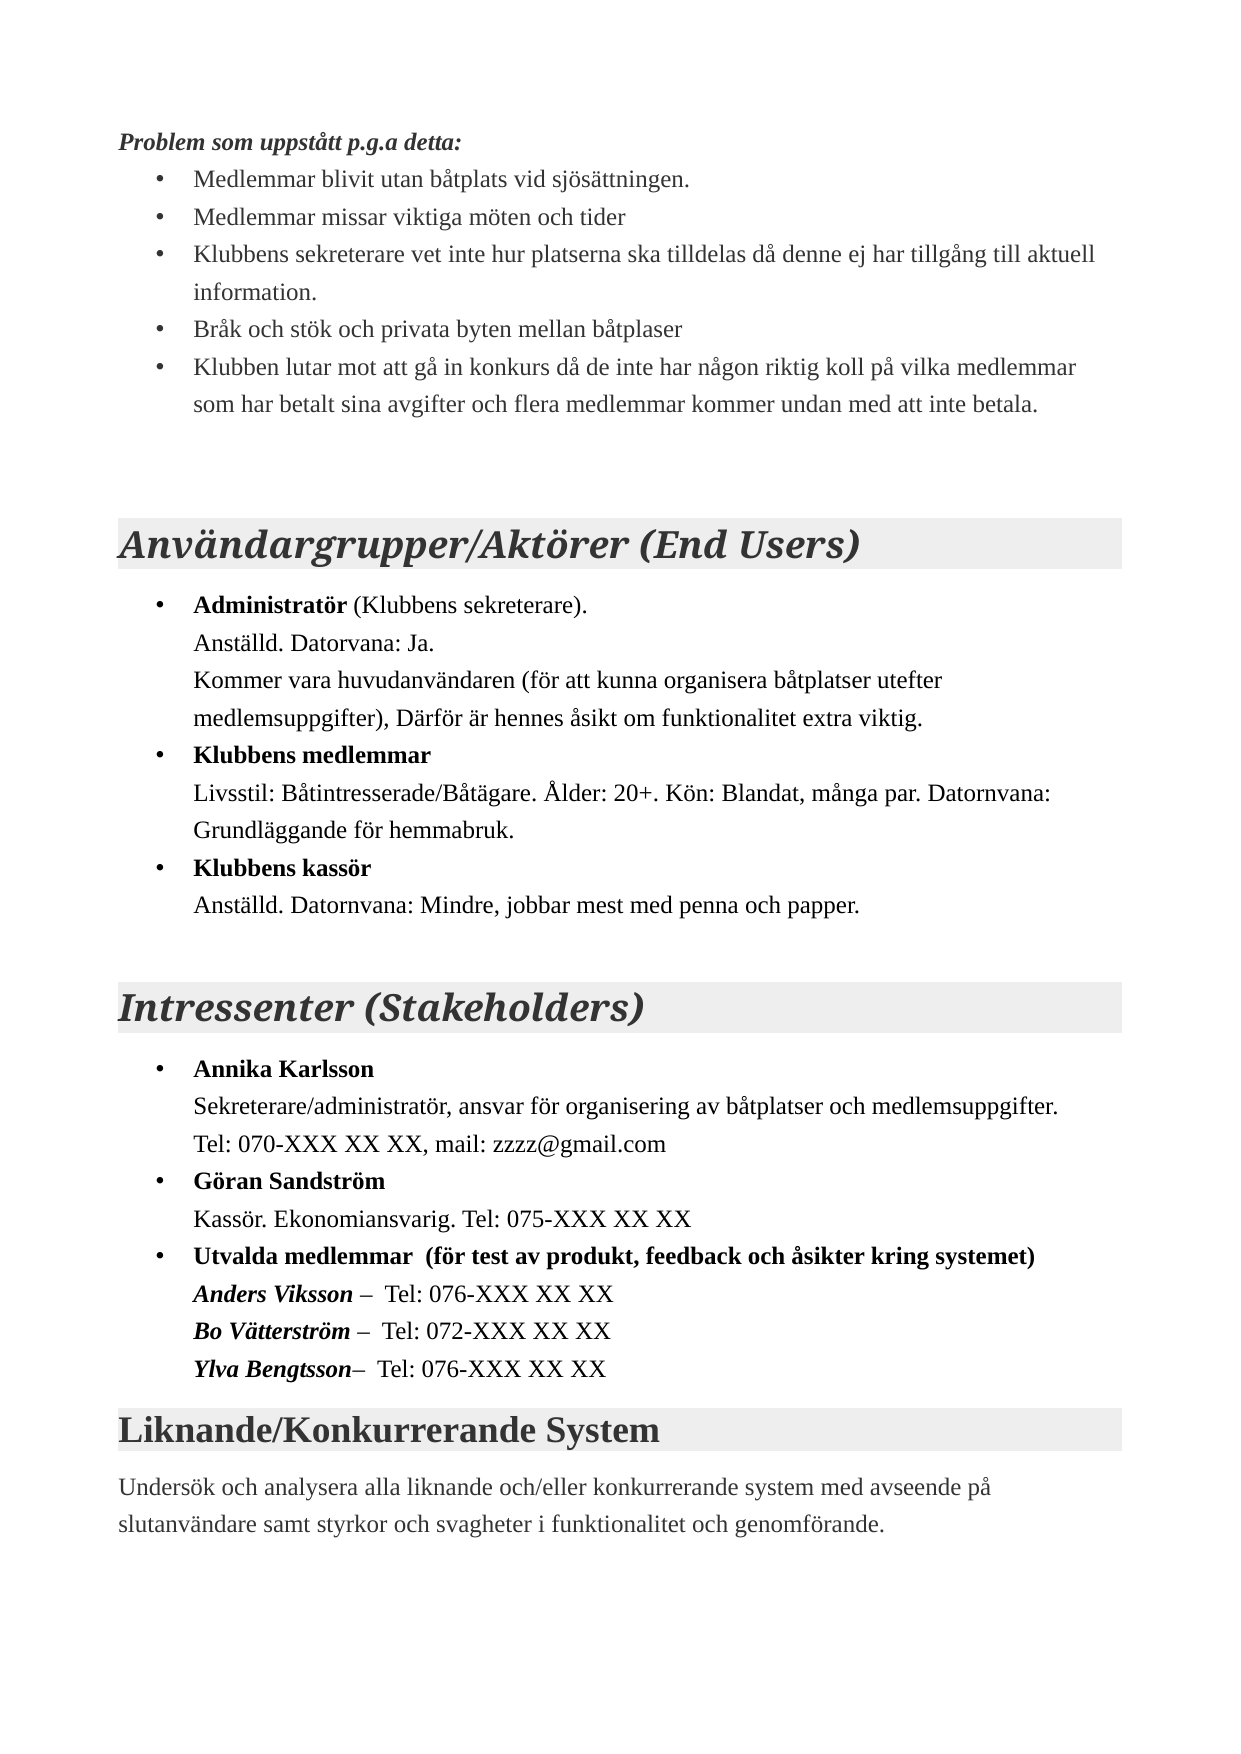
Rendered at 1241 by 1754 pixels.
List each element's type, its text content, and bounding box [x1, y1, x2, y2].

list Klubbens kassör [156, 844, 1122, 882]
list Bråk och stök och privata byten mellan båtplaser [156, 306, 1122, 343]
list Medlemmar missar viktiga möten och tider [156, 193, 1122, 231]
text Problem som uppstått p.g.a detta: [118, 118, 1122, 156]
list Klubben lutar mot att gå in konkurs då de inte har någon riktig koll på vilka medlemmar som har betalt sina avgifter och flera medlemmar kommer undan med att inte betala. [156, 343, 1122, 418]
list Bo Vätterström – Tel: 072-XXX XX XX [156, 1308, 1122, 1345]
list Göran Sandström [156, 1158, 1122, 1195]
list Klubbens medlemmar [156, 732, 1122, 769]
subtitle Liknande/Konkurrerande System [118, 1408, 1122, 1451]
list Medlemmar blivit utan båtplats vid sjösättningen. [156, 156, 1122, 193]
list Livsstil: Båtintresserade/Båtägare. Ålder: 20+. Kön: Blandat, många par. Datornvana: Grundläggande för hemmabruk. [156, 769, 1122, 844]
list Anders Viksson – Tel: 076-XXX XX XX [156, 1270, 1122, 1308]
list Anställd. Datorvana: Ja. Kommer vara huvudanvändaren (för att kunna organisera båtplatser utefter medlemsuppgifter), Därför är hennes åsikt om funktionalitet extra viktig. [156, 619, 1122, 732]
list Utvalda medlemmar (för test av produkt, feedback och åsikter kring systemet) [156, 1233, 1122, 1270]
list Klubbens sekreterare vet inte hur platserna ska tilldelas då denne ej har tillgång till aktuell information. [156, 231, 1122, 306]
subtitle Användargrupper/Aktörer (End Users) [118, 518, 1122, 569]
list Anställd. Datornvana: Mindre, jobbar mest med penna och papper. [156, 882, 1122, 919]
subtitle Intressenter (Stakeholders) [118, 982, 1122, 1033]
list Ylva Bengtsson– Tel: 076-XXX XX XX [156, 1345, 1122, 1383]
list Administratör (Klubbens sekreterare). [156, 582, 1122, 619]
list Annika Karlsson [156, 1045, 1122, 1083]
list Kassör. Ekonomiansvarig. Tel: 075-XXX XX XX [156, 1195, 1122, 1233]
list Sekreterare/administratör, ansvar för organisering av båtplatser och medlemsuppgifter. Tel: 070-XXX XX XX, mail: zzzz@gmail.com [156, 1083, 1122, 1158]
text Undersök och analysera alla liknande och/eller konkurrerande system med avseende på slutanvändare samt styrkor och svagheter i funktionalitet och genomförande. [118, 1463, 1122, 1538]
